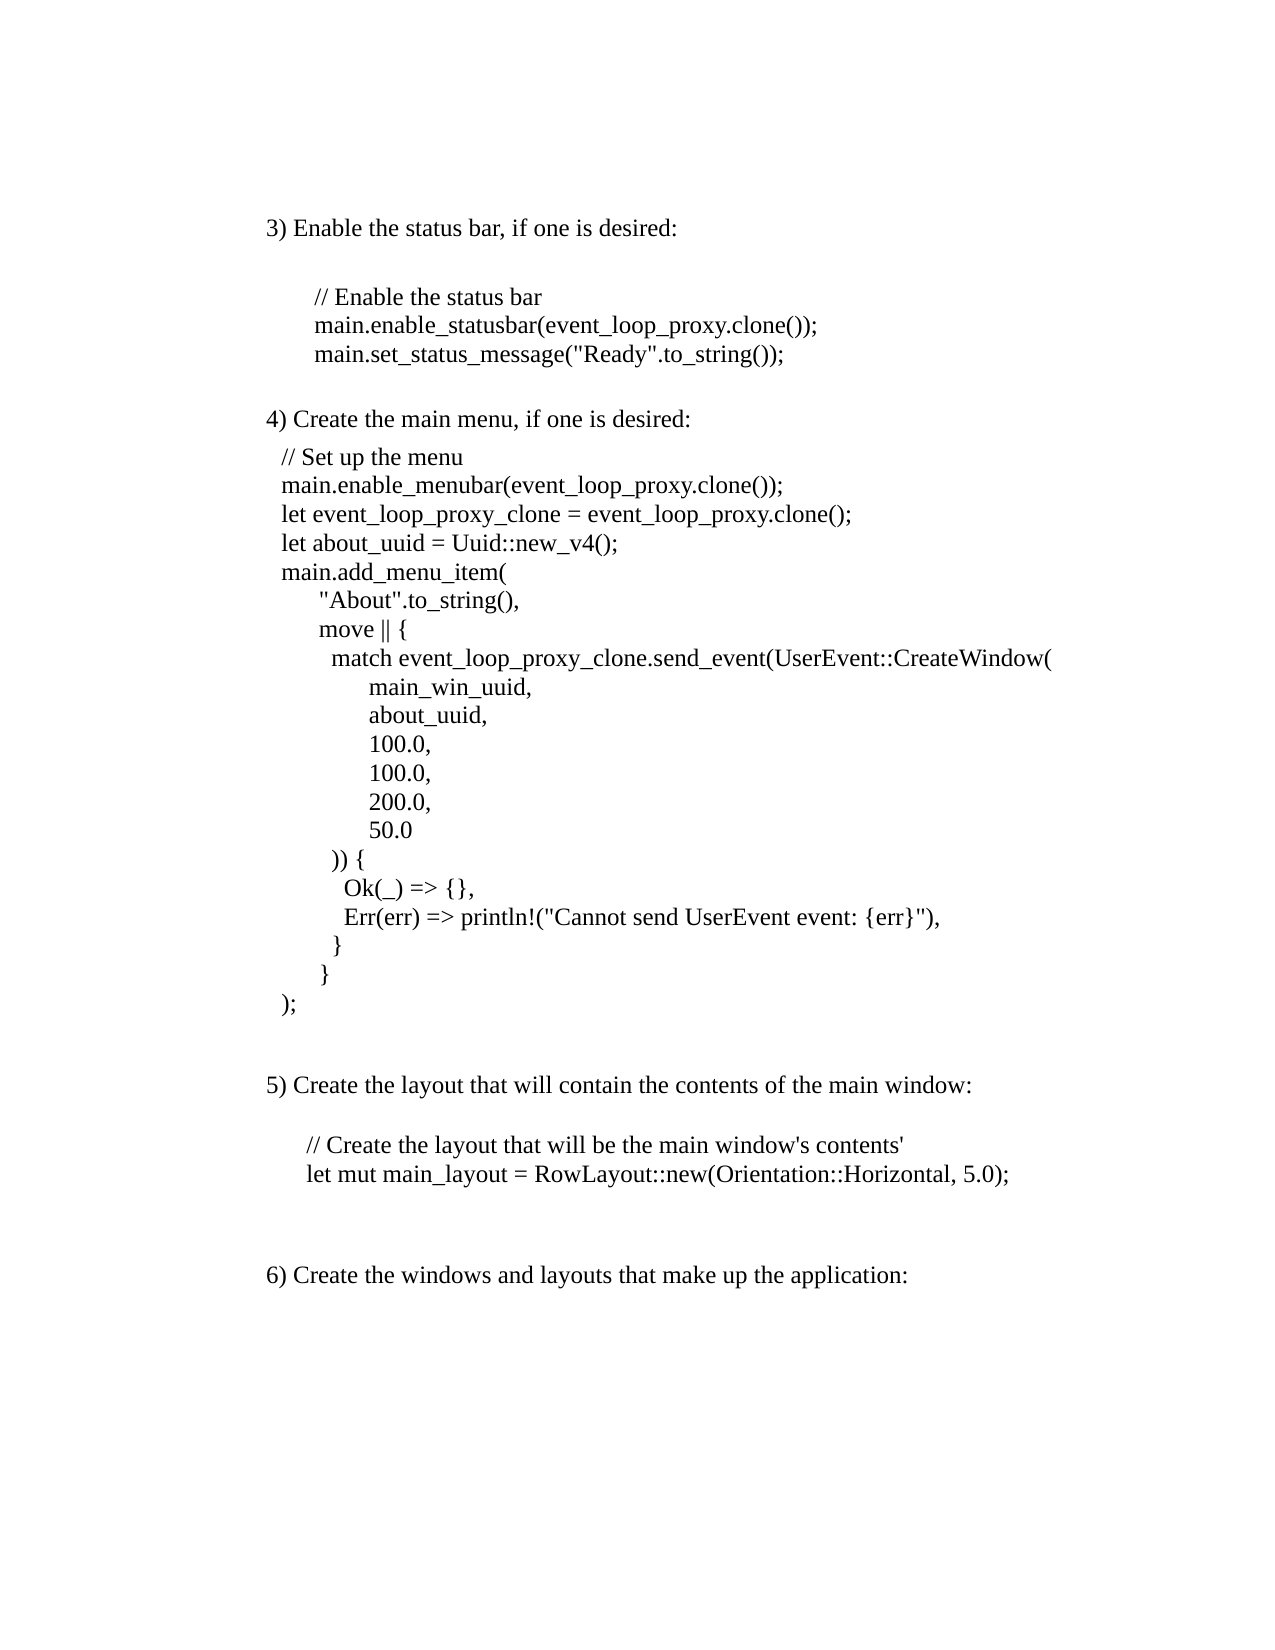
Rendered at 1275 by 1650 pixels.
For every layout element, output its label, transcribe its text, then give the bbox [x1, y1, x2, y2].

text 3) Enable the status bar, if one is desired: [266, 213, 1157, 242]
text 6) Create the windows and layouts that make up the application: [266, 1261, 1157, 1289]
text 5) Create the layout that will contain the contents of the main window: [266, 1070, 1157, 1099]
text 4) Create the main menu, if one is desired: [266, 404, 1157, 432]
